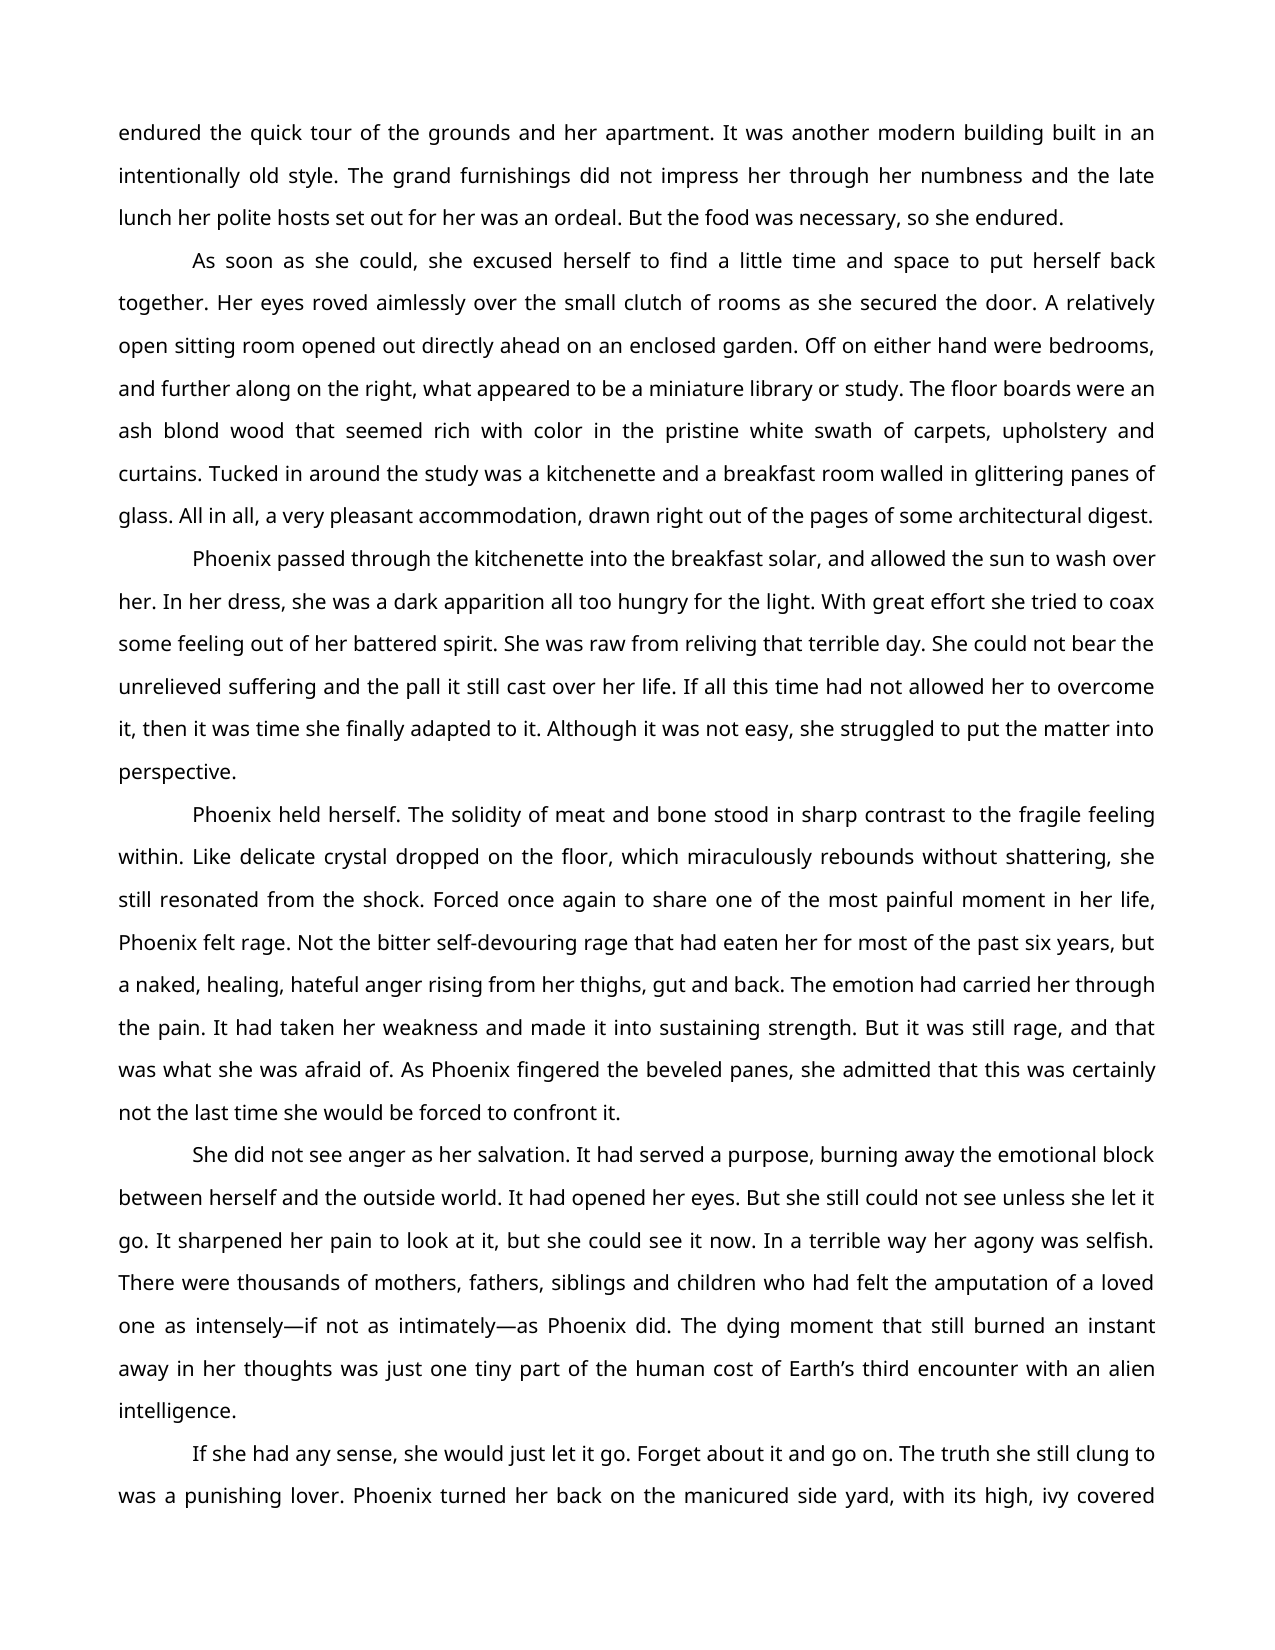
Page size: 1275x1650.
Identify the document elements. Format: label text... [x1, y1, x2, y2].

text As soon as she could, she excused herself to find a little time and space to put herself back together. Her eyes roved aimlessly over the small clutch of rooms as she secured the door. A relatively open sitting room opened out directly ahead on an enclosed garden. Off on either hand were bedrooms, and further along on the right, what appeared to be a miniature library or study. The floor boards were an ash blond wood that seemed rich with color in the pristine white swath of carpets, upholstery and curtains. Tucked in around the study was a kitchenette and a breakfast room walled in glittering panes of glass. All in all, a very pleasant accommodation, drawn right out of the pages of some architectural digest. [118, 246, 1157, 530]
text If she had any sense, she would just let it go. Forget about it and go on. The truth she still clung to was a punishing lover. Phoenix turned her back on the manicured side yard, with its high, ivy covered [118, 1439, 1157, 1510]
text Phoenix passed through the kitchenette into the breakfast solar, and allowed the sun to wash over her. In her dress, she was a dark apparition all too hungry for the light. With great effort she tried to coax some feeling out of her battered spirit. She was raw from reliving that terrible day. She could not bear the unrelieved suffering and the pall it still cast over her life. If all this time had not allowed her to overcome it, then it was time she finally adapted to it. Although it was not easy, she struggled to put the matter into perspective. [118, 544, 1157, 786]
text Phoenix held herself. The solidity of meat and bone stood in sharp contrast to the fragile feeling within. Like delicate crystal dropped on the floor, which miraculously rebounds without shattering, she still resonated from the shock. Forced once again to share one of the most painful moment in her life, Phoenix felt rage. Not the bitter self-devouring rage that had eaten her for most of the past six years, but a naked, healing, hateful anger rising from her thighs, gut and back. The emotion had carried her through the pain. It had taken her weakness and made it into sustaining strength. But it was still rage, and that was what she was afraid of. As Phoenix fingered the beveled panes, she admitted that this was certainly not the last time she would be forced to confront it. [118, 800, 1157, 1126]
text endured the quick tour of the grounds and her apartment. It was another modern building built in an intentionally old style. The grand furnishings did not impress her through her numbness and the late lunch her polite hosts set out for her was an ordeal. But the food was necessary, so she endured. [118, 118, 1157, 232]
text She did not see anger as her salvation. It had served a purpose, burning away the emotional block between herself and the outside world. It had opened her eyes. But she still could not see unless she let it go. It sharpened her pain to look at it, but she could see it now. In a terrible way her agony was selfish. There were thousands of mothers, fathers, siblings and children who had felt the amputation of a loved one as intensely—if not as intimately—as Phoenix did. The dying moment that still burned an instant away in her thoughts was just one tiny part of the human cost of Earth’s third encounter with an alien intelligence. [118, 1141, 1157, 1425]
